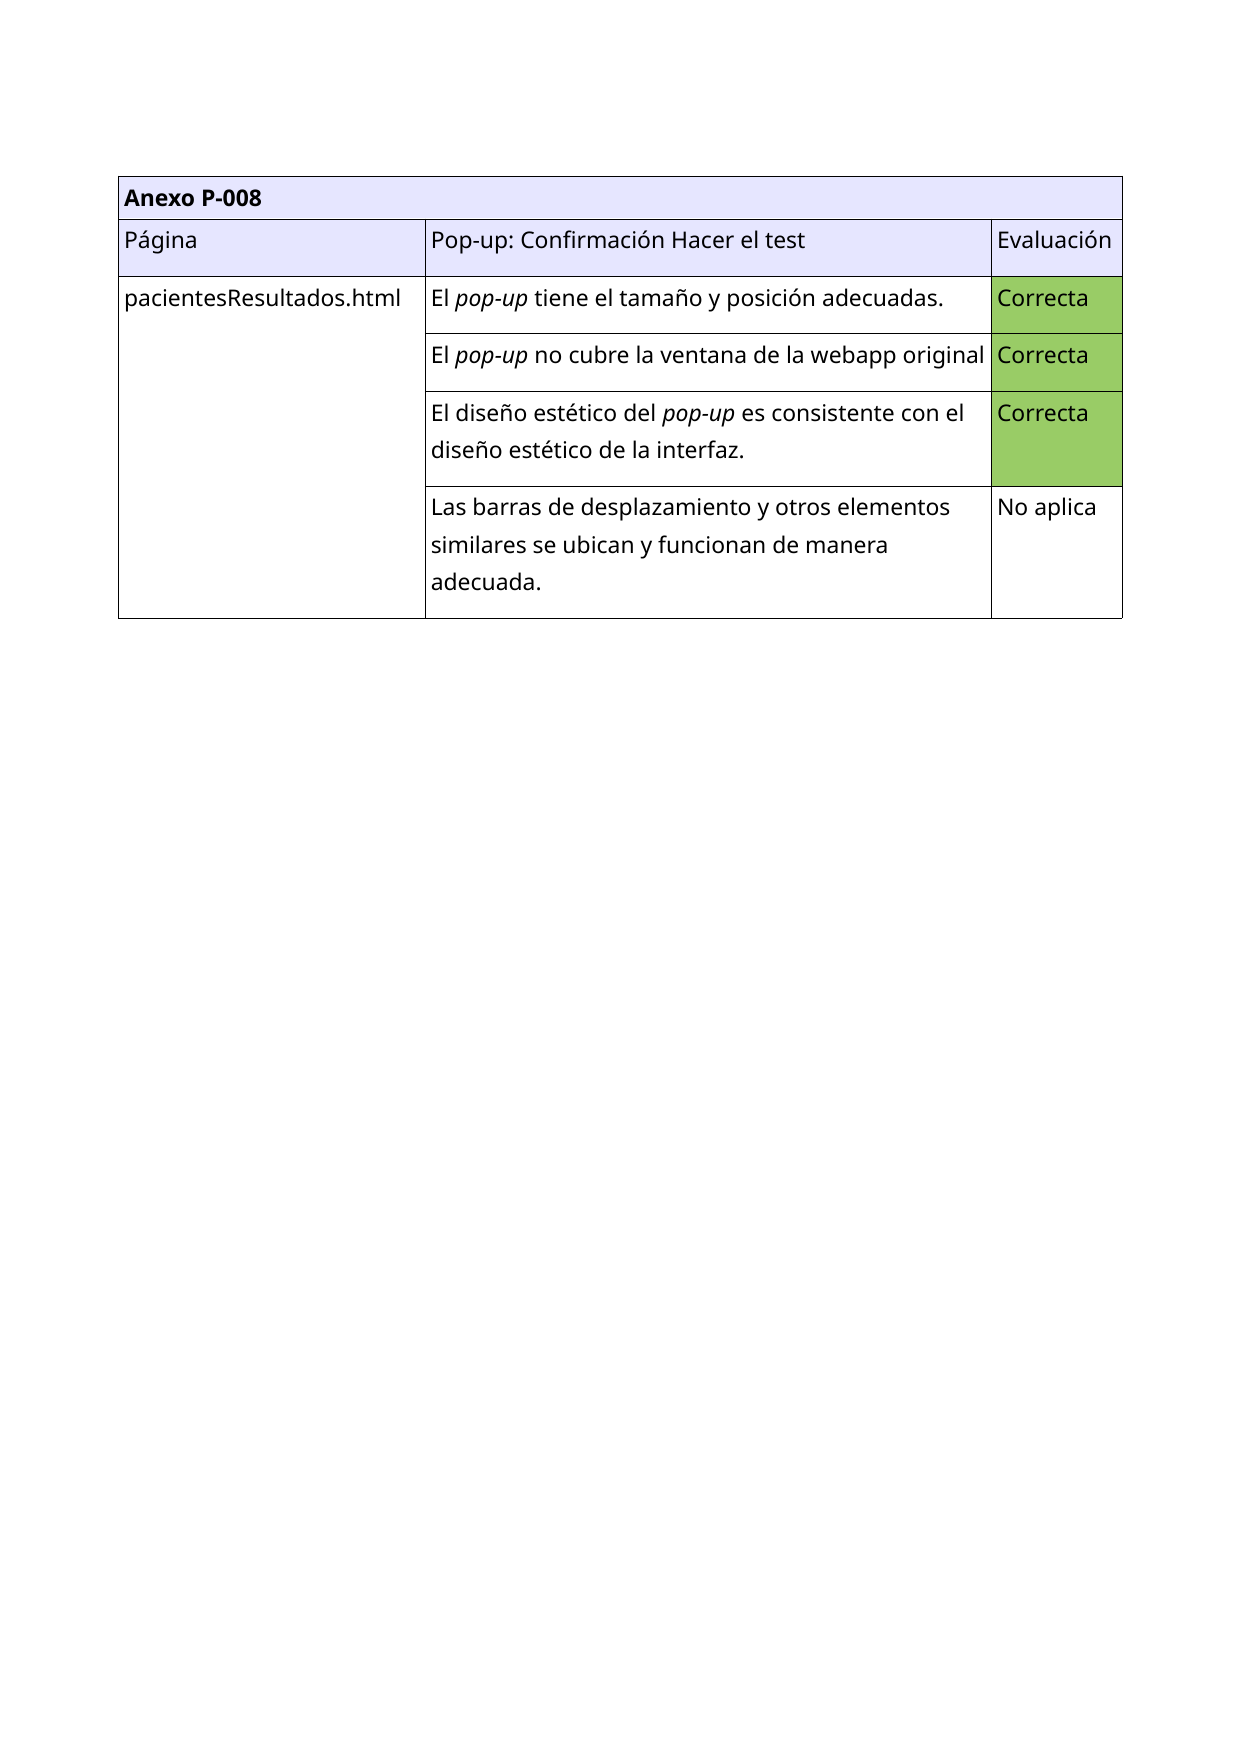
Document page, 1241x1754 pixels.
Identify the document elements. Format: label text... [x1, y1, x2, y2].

table_cell Las barras de desplazamiento y otros elementos similares se ubican y funcionan de manera adecuada. [426, 487, 991, 618]
table_cell Correcta [992, 277, 1122, 333]
table_cell No aplica [992, 487, 1122, 618]
table_cell Pop-up: Confirmación Hacer el test [426, 220, 991, 276]
table_cell El pop-up tiene el tamaño y posición adecuadas. [426, 277, 991, 333]
table_cell El pop-up no cubre la ventana de la webapp original [426, 334, 991, 391]
table_cell pacientesResultados.html [119, 277, 425, 618]
table_cell Correcta [992, 334, 1122, 391]
table_cell Evaluación [992, 220, 1122, 276]
table_header Anexo P-008 [119, 177, 1122, 218]
table_cell Página [119, 220, 425, 276]
table_cell Correcta [992, 392, 1122, 486]
table_cell El diseño estético del pop-up es consistente con el diseño estético de la interfaz. [426, 392, 991, 486]
